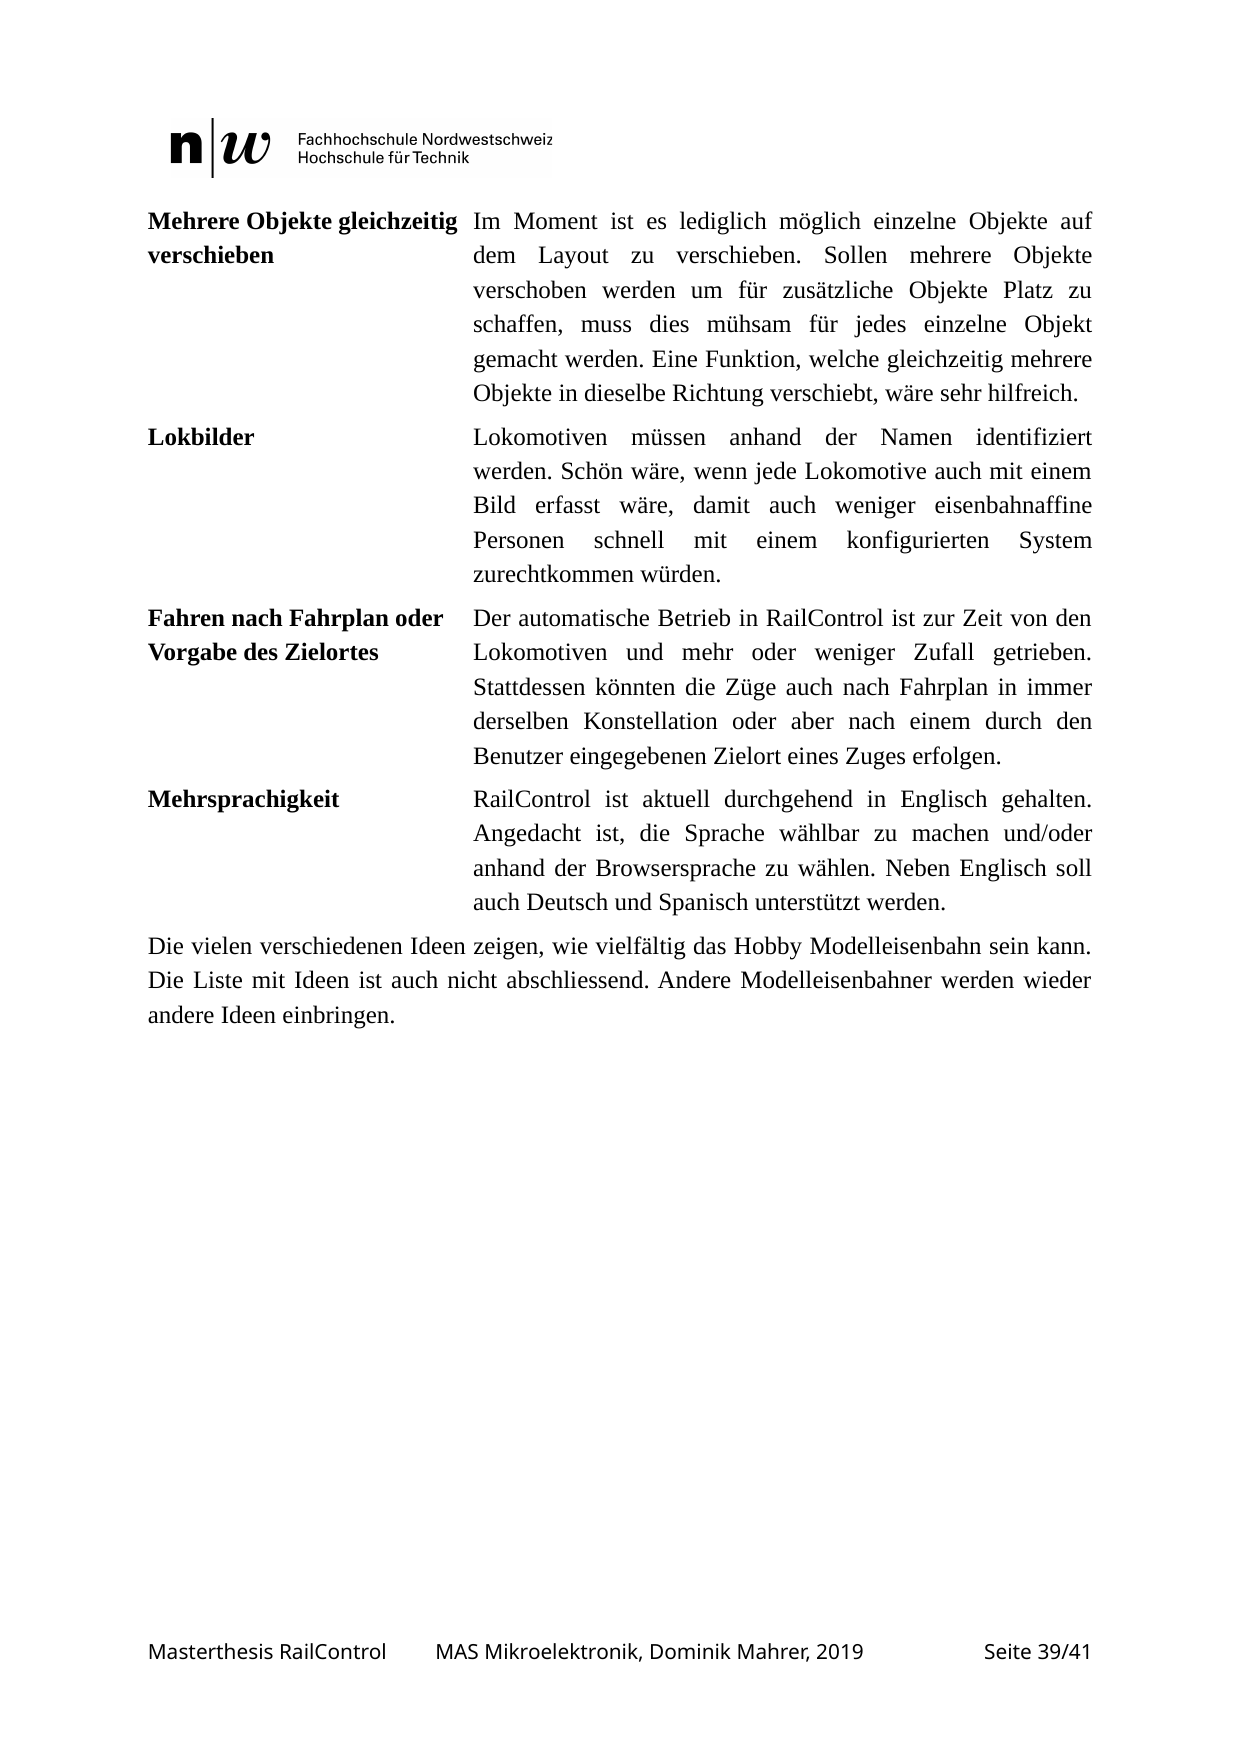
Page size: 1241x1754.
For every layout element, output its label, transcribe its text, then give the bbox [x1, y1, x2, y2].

picture [170, 118, 553, 178]
table_cell Fahren nach Fahrplan oder Vorgabe des Zielortes [148, 603, 473, 784]
table_cell Lokomotiven müssen anhand der Namen identifiziert werden. Schön wäre, wenn jede Lokomotive auch mit einem Bild erfasst wäre, damit auch weniger eisenbahnaffine Personen schnell mit einem konfigurierten System zurechtkommen würden. [473, 422, 1093, 603]
table_cell Im Moment ist es lediglich möglich einzelne Objekte auf dem Layout zu verschieben. Sollen mehrere Objekte verschoben werden um für zusätzliche Objekte Platz zu schaffen, muss dies mühsam für jedes einzelne Objekt gemacht werden. Eine Funktion, welche gleichzeitig mehrere Objekte in dieselbe Richtung verschiebt, wäre sehr hilfreich. [473, 206, 1093, 422]
table_cell RailControl ist aktuell durchgehend in Englisch gehalten. Angedacht ist, die Sprache wählbar zu machen und/oder anhand der Browsersprache zu wählen. Neben Englisch soll auch Deutsch und Spanisch unterstützt werden. [473, 784, 1093, 931]
text Die vielen verschiedenen Ideen zeigen, wie vielfältig das Hobby Modelleisenbahn sein kann. Die Liste mit Ideen ist auch nicht abschliessend. Andere Modelleisenbahner werden wieder andere Ideen einbringen. [148, 931, 1093, 1028]
table_cell Mehrere Objekte gleichzeitig verschieben [148, 206, 473, 422]
table_cell Mehrsprachigkeit [148, 784, 473, 931]
table_cell Lokbilder [148, 422, 473, 603]
table_cell Der automatische Betrieb in RailControl ist zur Zeit von den Lokomotiven und mehr oder weniger Zufall getrieben. Stattdessen könnten die Züge auch nach Fahrplan in immer derselben Konstellation oder aber nach einem durch den Benutzer eingegebenen Zielort eines Zuges erfolgen. [473, 603, 1093, 784]
